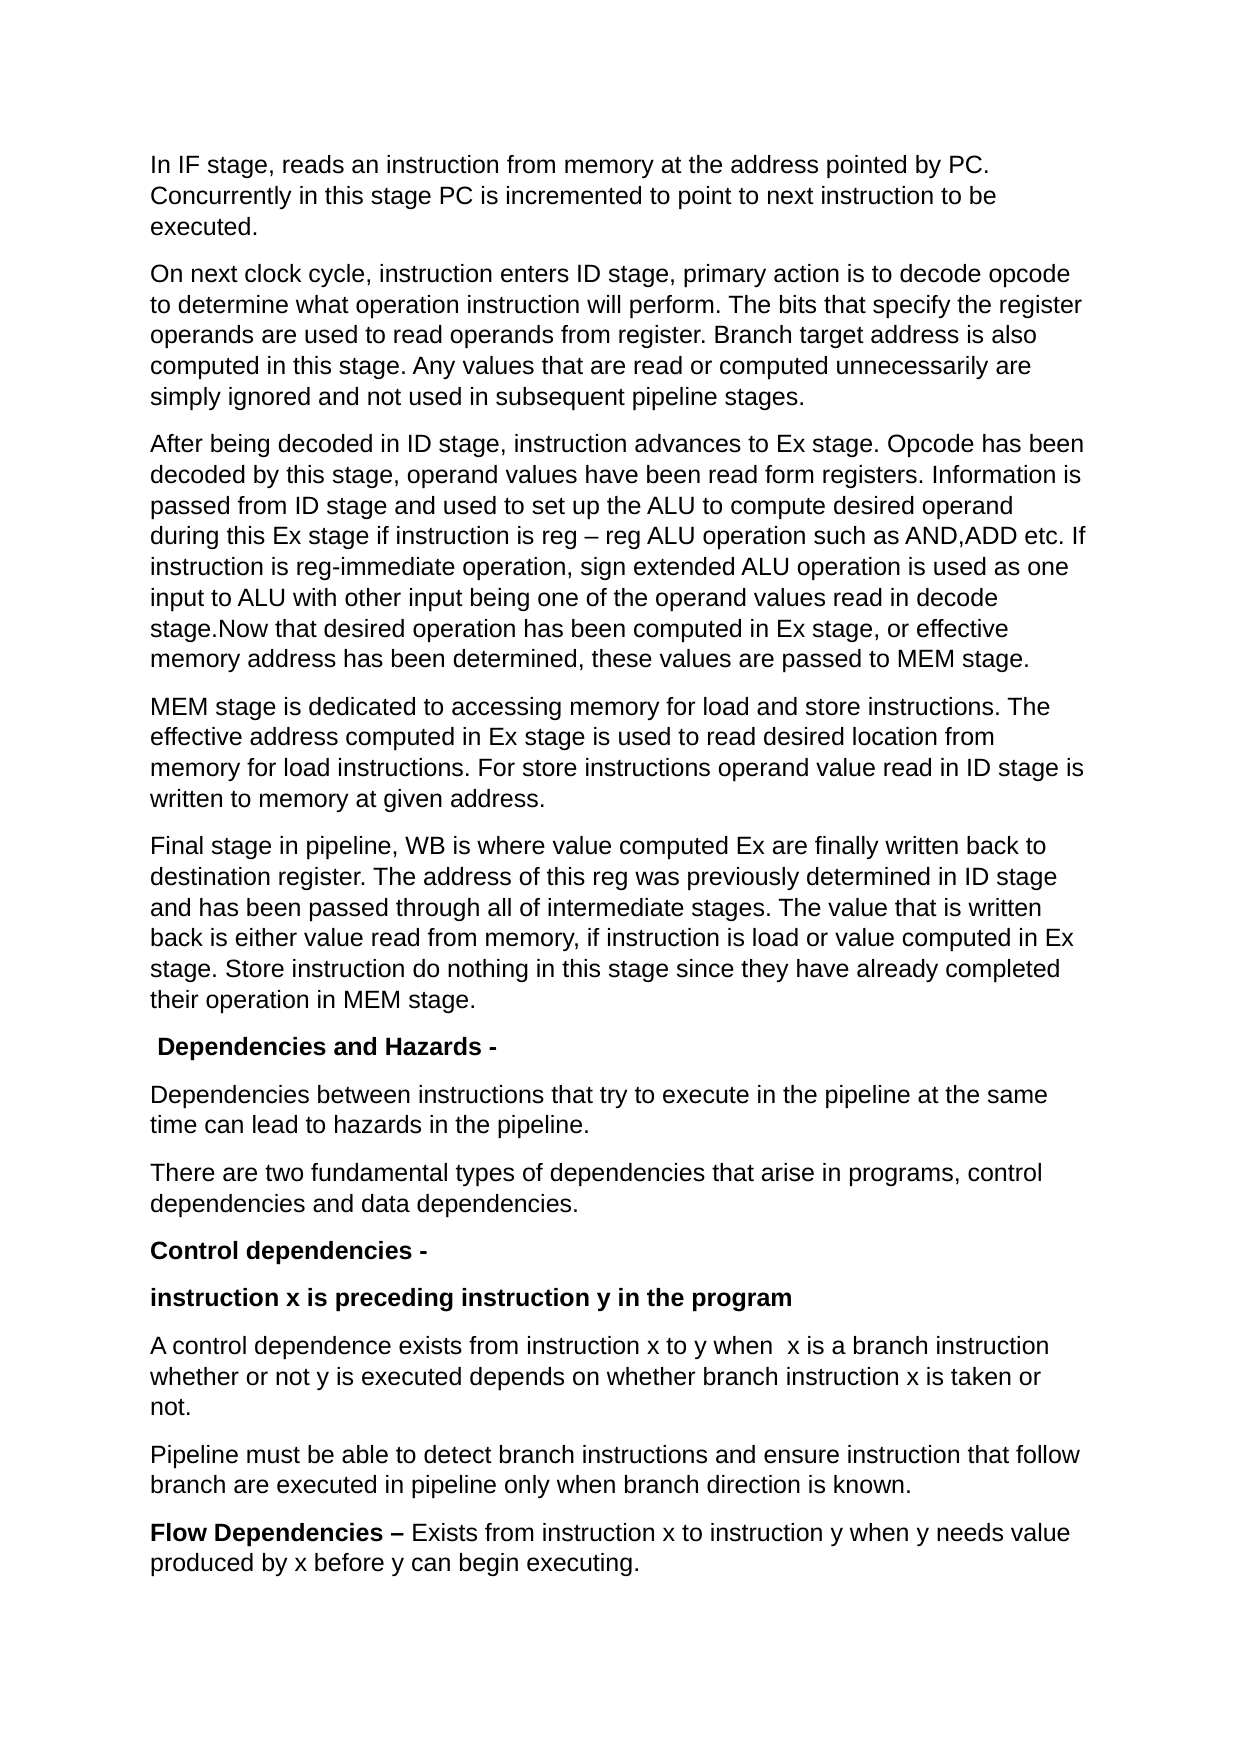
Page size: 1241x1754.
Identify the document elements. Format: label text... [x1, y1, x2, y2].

text Control dependencies - [150, 1236, 1090, 1265]
text Flow Dependencies – Exists from instruction x to instruction y when y needs value produced by x before y can begin executing. [150, 1518, 1090, 1577]
text Dependencies between instructions that try to execute in the pipeline at the same time can lead to hazards in the pipeline. [150, 1080, 1090, 1139]
text In IF stage, reads an instruction from memory at the address pointed by PC. Concurrently in this stage PC is incremented to point to next instruction to be executed. [150, 150, 1090, 240]
text After being decoded in ID stage, instruction advances to Ex stage. Opcode has been decoded by this stage, operand values have been read form registers. Information is passed from ID stage and used to set up the ALU to compute desired operand during this Ex stage if instruction is reg – reg ALU operation such as AND,ADD etc. If instruction is reg-immediate operation, sign extended ALU operation is used as one input to ALU with other input being one of the operand values read in decode stage.Now that desired operation has been computed in Ex stage, or effective memory address has been determined, these values are passed to MEM stage. [150, 429, 1090, 673]
text Final stage in pipeline, WB is where value computed Ex are finally written back to destination register. The address of this reg was previously determined in ID stage and has been passed through all of intermediate stages. The value that is written back is either value read from memory, if instruction is load or value computed in Ex stage. Store instruction do nothing in this stage since they have already completed their operation in MEM stage. [150, 831, 1090, 1014]
text MEM stage is dedicated to accessing memory for load and store instructions. The effective address computed in Ex stage is used to read desired location from memory for load instructions. For store instructions operand value read in ID stage is written to memory at given address. [150, 692, 1090, 813]
text Dependencies and Hazards - [150, 1032, 1090, 1061]
text On next clock cycle, instruction enters ID stage, primary action is to decode opcode to determine what operation instruction will perform. The bits that specify the register operands are used to read operands from register. Branch target address is also computed in this stage. Any values that are read or computed unnecessarily are simply ignored and not used in subsequent pipeline stages. [150, 259, 1090, 411]
text A control dependence exists from instruction x to y when x is a branch instruction whether or not y is executed depends on whether branch instruction x is taken or not. [150, 1331, 1090, 1421]
text Pipeline must be able to detect branch instructions and ensure instruction that follow branch are executed in pipeline only when branch direction is known. [150, 1439, 1090, 1499]
text There are two fundamental types of dependencies that arise in programs, control dependencies and data dependencies. [150, 1158, 1090, 1217]
text instruction x is preceding instruction y in the program [150, 1283, 1090, 1312]
